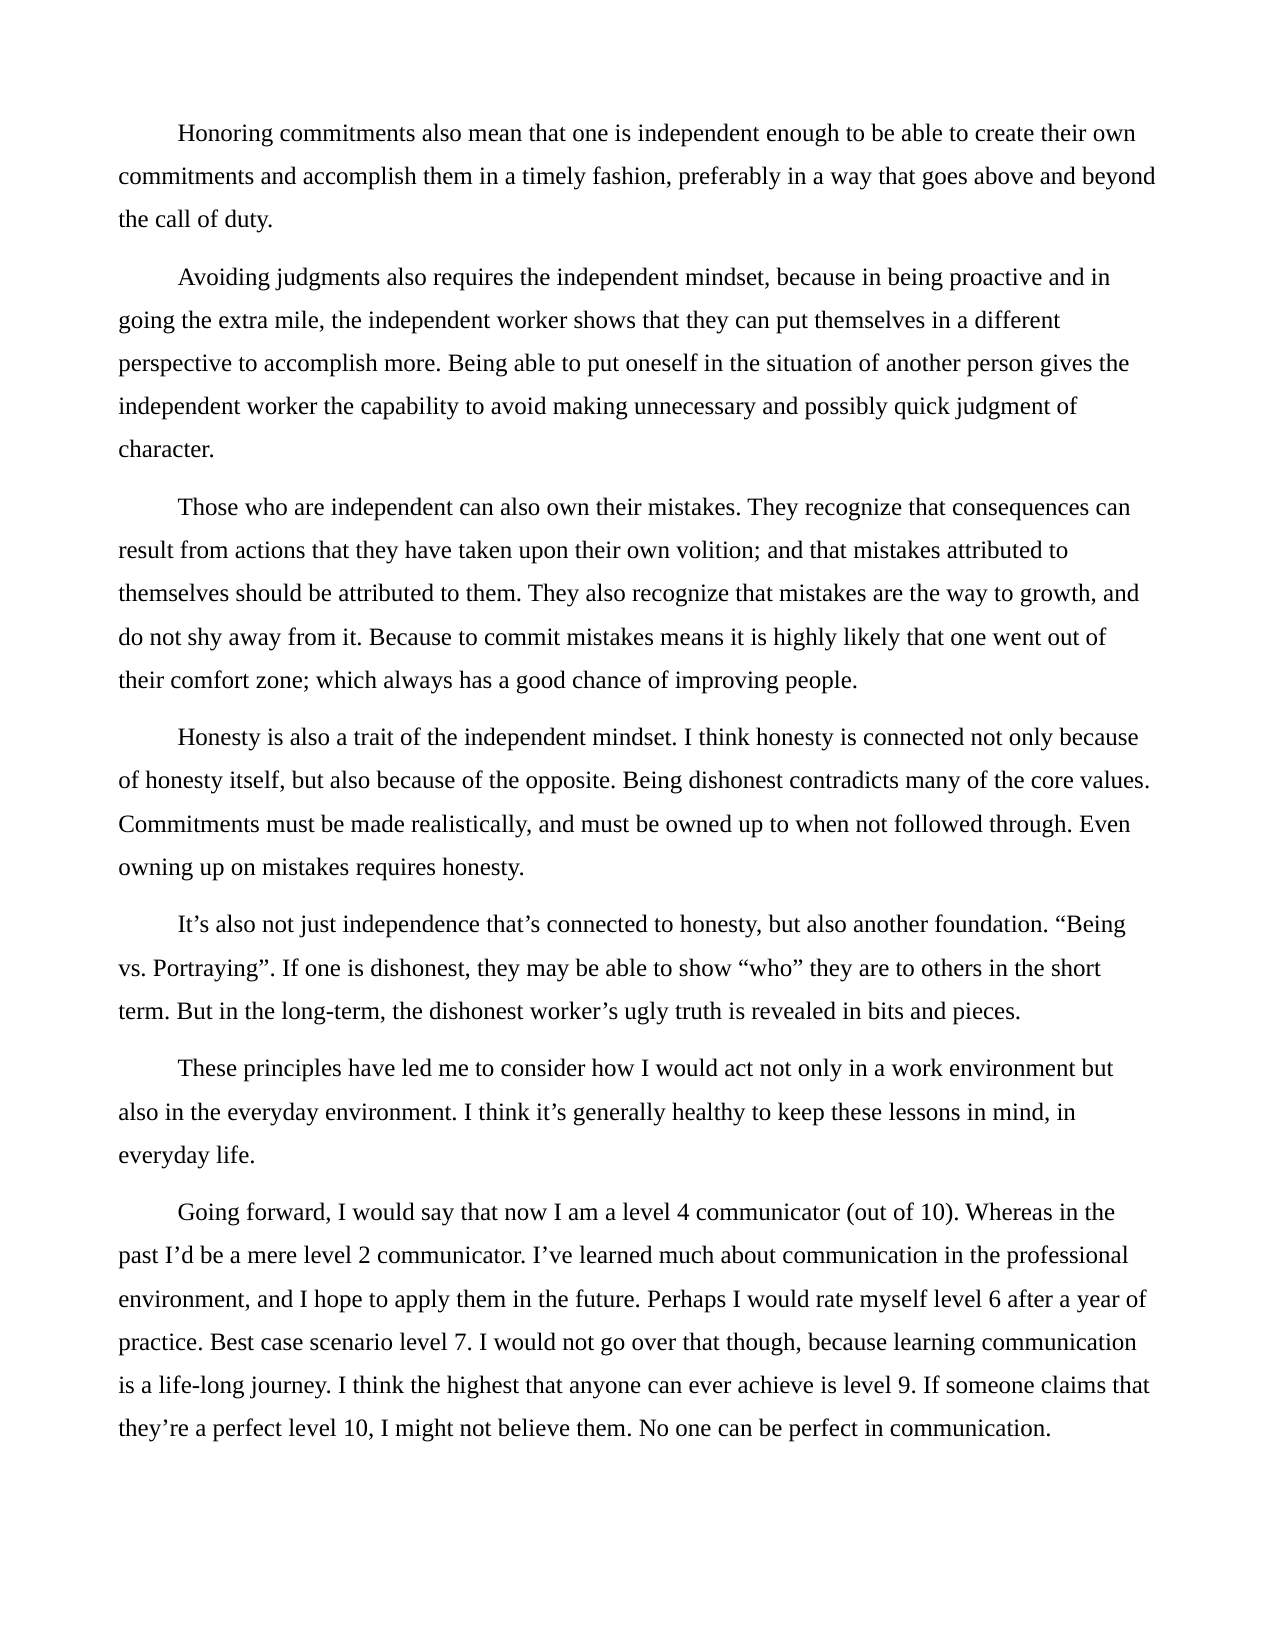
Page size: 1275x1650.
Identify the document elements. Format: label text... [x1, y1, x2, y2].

text Going forward, I would say that now I am a level 4 communicator (out of 10). Whereas in the past I’d be a mere level 2 communicator. I’ve learned much about communication in the professional environment, and I hope to apply them in the future. Perhaps I would rate myself level 6 after a year of practice. Best case scenario level 7. I would not go over that though, because learning communication is a life-long journey. I think the highest that anyone can ever achieve is level 9. If someone claims that they’re a perfect level 10, I might not believe them. No one can be perfect in communication. [118, 1197, 1157, 1442]
text Honesty is also a trait of the independent mindset. I think honesty is connected not only because of honesty itself, but also because of the opposite. Being dishonest contradicts many of the core values. Commitments must be made realistically, and must be owned up to when not followed through. Even owning up on mistakes requires honesty. [118, 722, 1157, 881]
text These principles have led me to consider how I would act not only in a work environment but also in the everyday environment. I think it’s generally healthy to keep these lessons in mind, in everyday life. [118, 1053, 1157, 1168]
text Avoiding judgments also requires the independent mindset, because in being proactive and in going the extra mile, the independent worker shows that they can put themselves in a different perspective to accomplish more. Being able to put oneself in the situation of another person gives the independent worker the capability to avoid making unnecessary and possibly quick judgment of character. [118, 262, 1157, 463]
text Honoring commitments also mean that one is independent enough to be able to create their own commitments and accomplish them in a timely fashion, preferably in a way that goes above and beyond the call of duty. [118, 118, 1157, 233]
text It’s also not just independence that’s connected to honesty, but also another foundation. “Being vs. Portraying”. If one is dishonest, they may be able to show “who” they are to others in the short term. But in the long-term, the dishonest worker’s ugly truth is revealed in bits and pieces. [118, 909, 1157, 1024]
text Those who are independent can also own their mistakes. They recognize that consequences can result from actions that they have taken upon their own volition; and that mistakes attributed to themselves should be attributed to them. They also recognize that mistakes are the way to growth, and do not shy away from it. Because to commit mistakes means it is highly likely that one went out of their comfort zone; which always has a good chance of improving people. [118, 492, 1157, 693]
